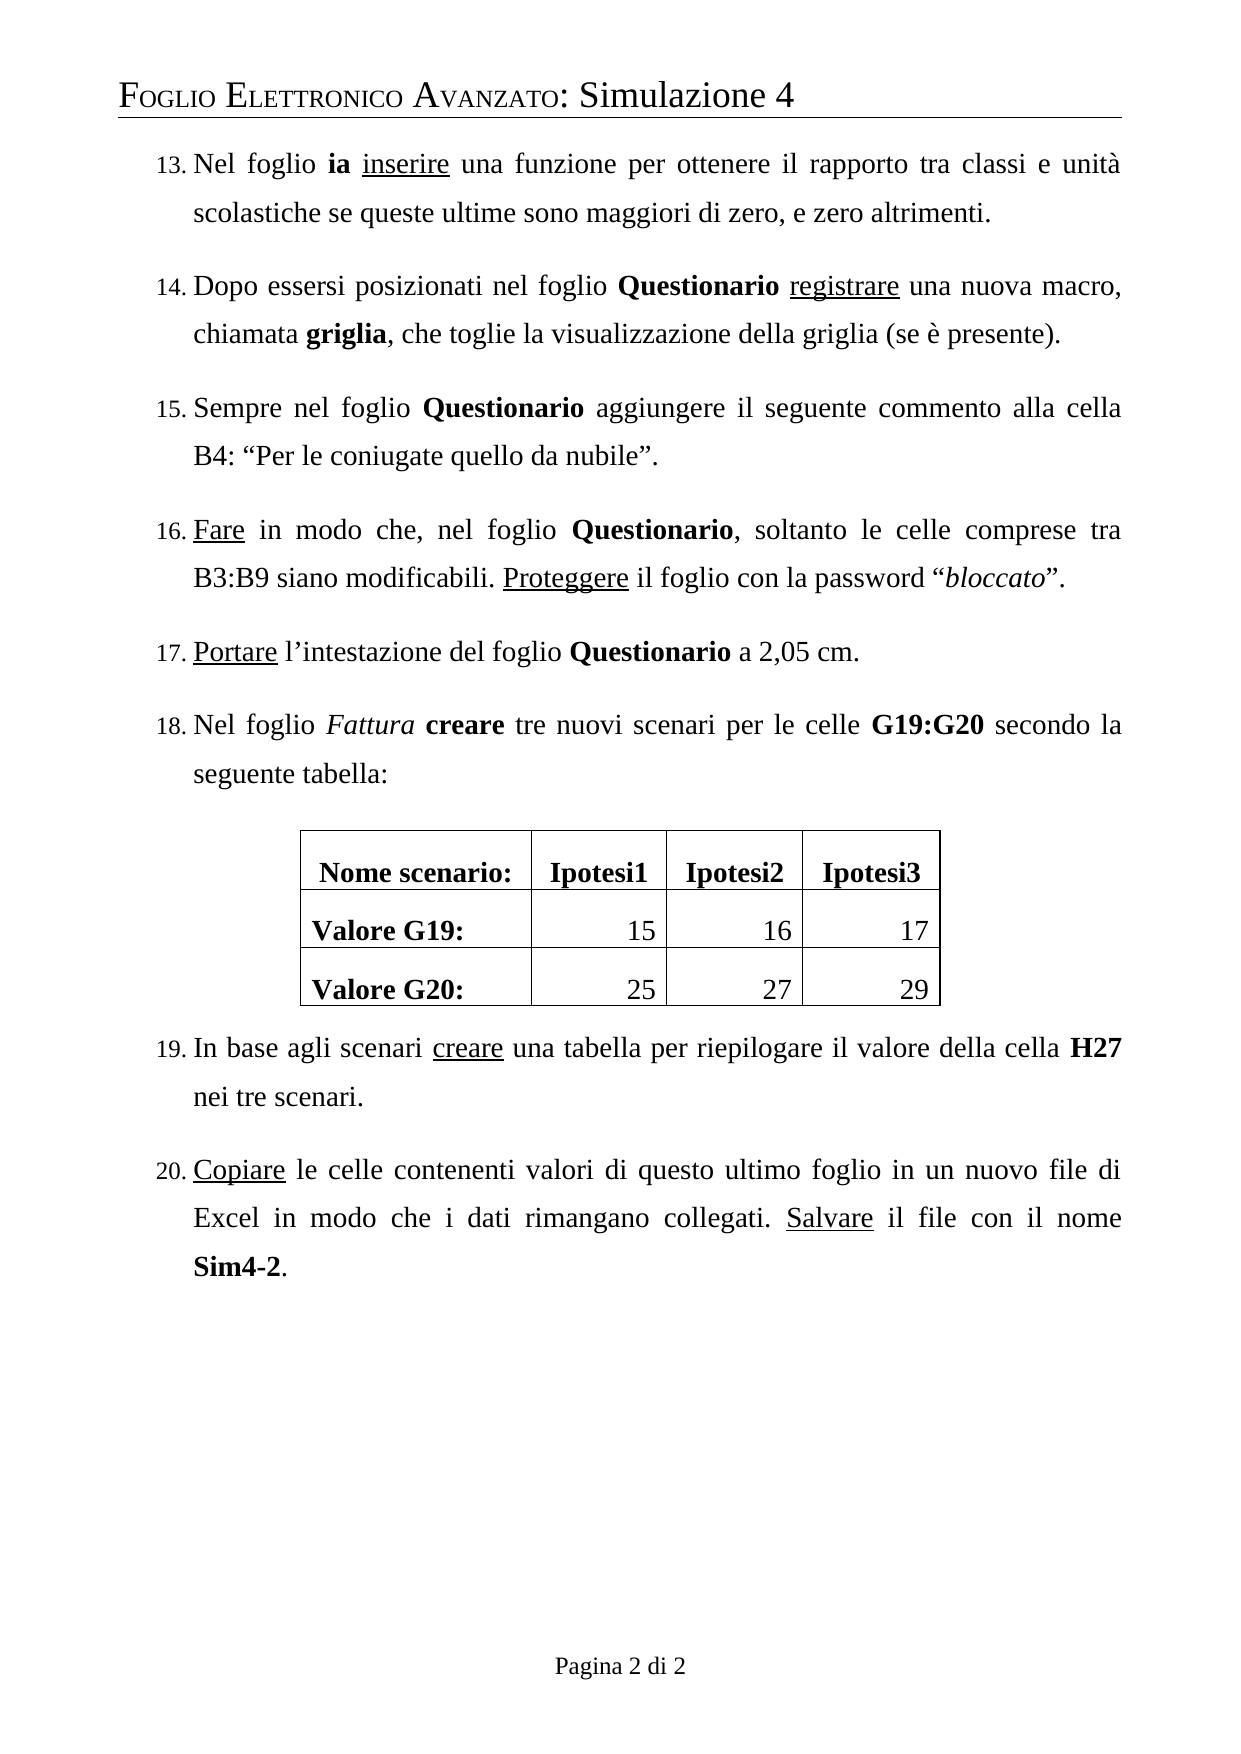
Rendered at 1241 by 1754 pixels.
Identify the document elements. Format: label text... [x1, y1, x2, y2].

list Sempre nel foglio Questionario aggiungere il seguente commento alla cella B4: “Per le coniugate quello da nubile”. [156, 391, 1122, 472]
list Copiare le celle contenenti valori di questo ultimo foglio in un nuovo file di Excel in modo che i dati rimangano collegati. Salvare il file con il nome Sim4‑2. [156, 1153, 1122, 1282]
table_cell 17 [803, 890, 939, 947]
table_header Ipotesi2 [667, 831, 802, 889]
list Nel foglio Fattura creare tre nuovi scenari per le celle G19:G20 secondo la seguente tabella: [156, 708, 1122, 789]
list Portare l’intestazione del foglio Questionario a 2,05 cm. [156, 635, 1122, 667]
list Dopo essersi posizionati nel foglio Questionario registrare una nuova macro, chiamata griglia, che toglie la visualizzazione della griglia (se è presente). [156, 269, 1122, 350]
table_cell 27 [667, 948, 802, 1005]
table_cell 15 [532, 890, 666, 947]
table_cell 25 [532, 948, 666, 1005]
list In base agli scenari creare una tabella per riepilogare il valore della cella H27 nei tre scenari. [156, 1031, 1122, 1112]
table_cell Valore G19: [301, 890, 531, 947]
table_header Nome scenario: [301, 831, 531, 889]
table_header Ipotesi1 [532, 831, 666, 889]
table_cell 16 [667, 890, 802, 947]
table_cell Valore G20: [301, 948, 531, 1005]
list Fare in modo che, nel foglio Questionario, soltanto le celle comprese tra B3:B9 siano modificabili. Proteggere il foglio con la password “bloccato”. [156, 513, 1122, 594]
list Nel foglio ia inserire una funzione per ottenere il rapporto tra classi e unità scolastiche se queste ultime sono maggiori di zero, e zero altrimenti. [156, 148, 1122, 228]
table_cell 29 [803, 948, 939, 1005]
table_header Ipotesi3 [803, 831, 939, 889]
